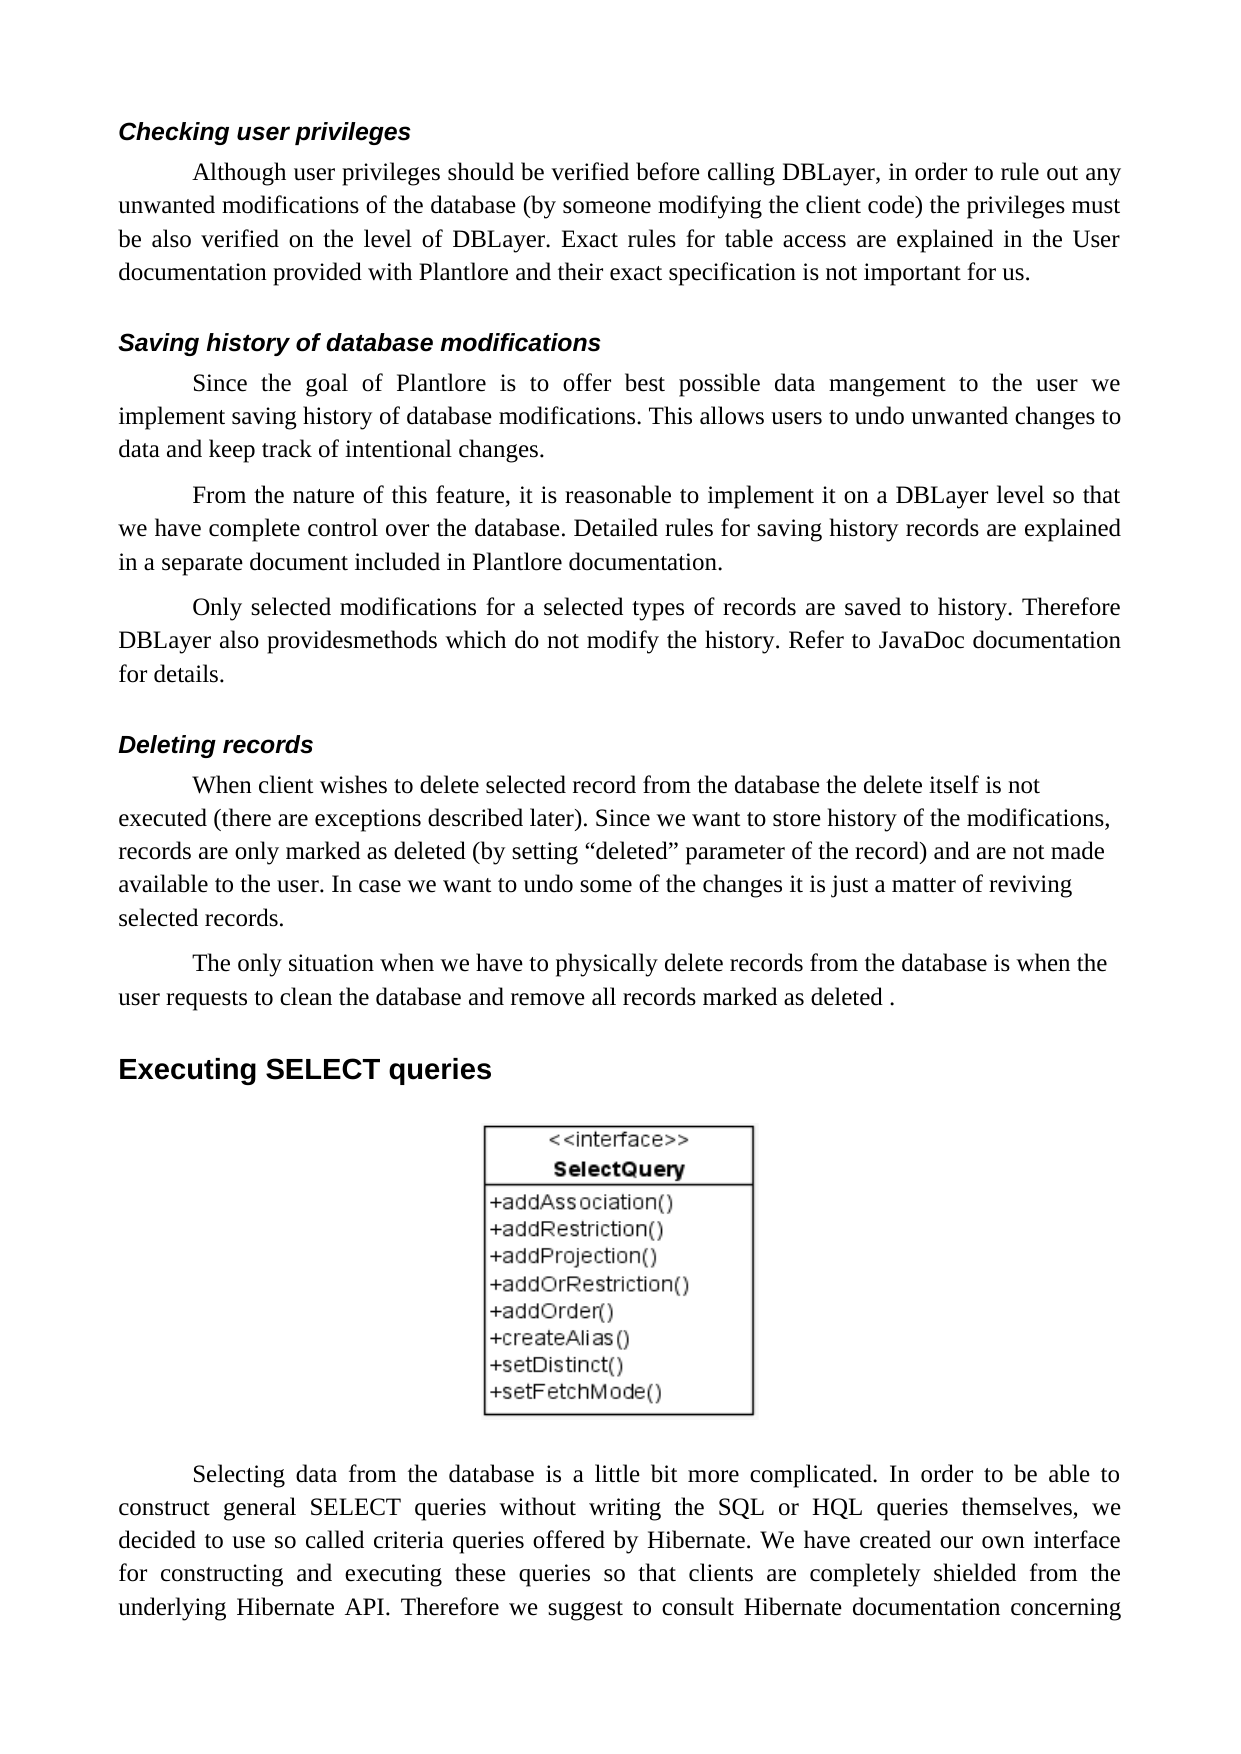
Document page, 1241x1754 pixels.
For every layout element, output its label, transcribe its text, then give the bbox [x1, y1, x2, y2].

subtitle Executing SELECT queries [118, 1053, 1122, 1086]
text Although user privileges should be verified before calling DBLayer, in order to rule out any unwanted modifications of the database (by someone modifying the client code) the privileges must be also verified on the level of DBLayer. Exact rules for table access are explained in the User documentation provided with Plantlore and their exact specification is not important for us. [118, 158, 1122, 286]
text Selecting data from the database is a little bit more complicated. In order to be able to construct general SELECT queries without writing the SQL or HQL queries themselves, we decided to use so called criteria queries offered by Hibernate. We have created our own interface for constructing and executing these queries so that clients are completely shielded from the underlying Hibernate API. Therefore we suggest to consult Hibernate documentation concerning [118, 1460, 1122, 1621]
text From the nature of this feature, it is reasonable to implement it on a DBLayer level so that we have complete control over the database. Detailed rules for saving history records are explained in a separate document included in Plantlore documentation. [118, 481, 1122, 575]
picture [481, 1123, 759, 1420]
subtitle Saving history of database modifications [118, 329, 1122, 356]
text When client wishes to delete selected record from the database the delete itself is not executed (there are exceptions described later). Since we want to store history of the modifications, records are only marked as deleted (by setting “deleted” parameter of the record) and are not made available to the user. In case we want to undo some of the changes it is just a matter of reviving selected records. [118, 771, 1122, 931]
text The only situation when we have to physically delete records from the database is when the user requests to clean the database and remove all records marked as deleted . [118, 949, 1122, 1010]
text Only selected modifications for a selected types of records are saved to history. Therefore DBLayer also providesmethods which do not modify the history. Refer to JavaDoc documentation for details. [118, 593, 1122, 687]
text Since the goal of Plantlore is to offer best possible data mangement to the user we implement saving history of database modifications. This allows users to undo unwanted changes to data and keep track of intentional changes. [118, 369, 1122, 463]
subtitle Checking user privileges [118, 118, 1122, 146]
subtitle Deleting records [118, 731, 1122, 758]
